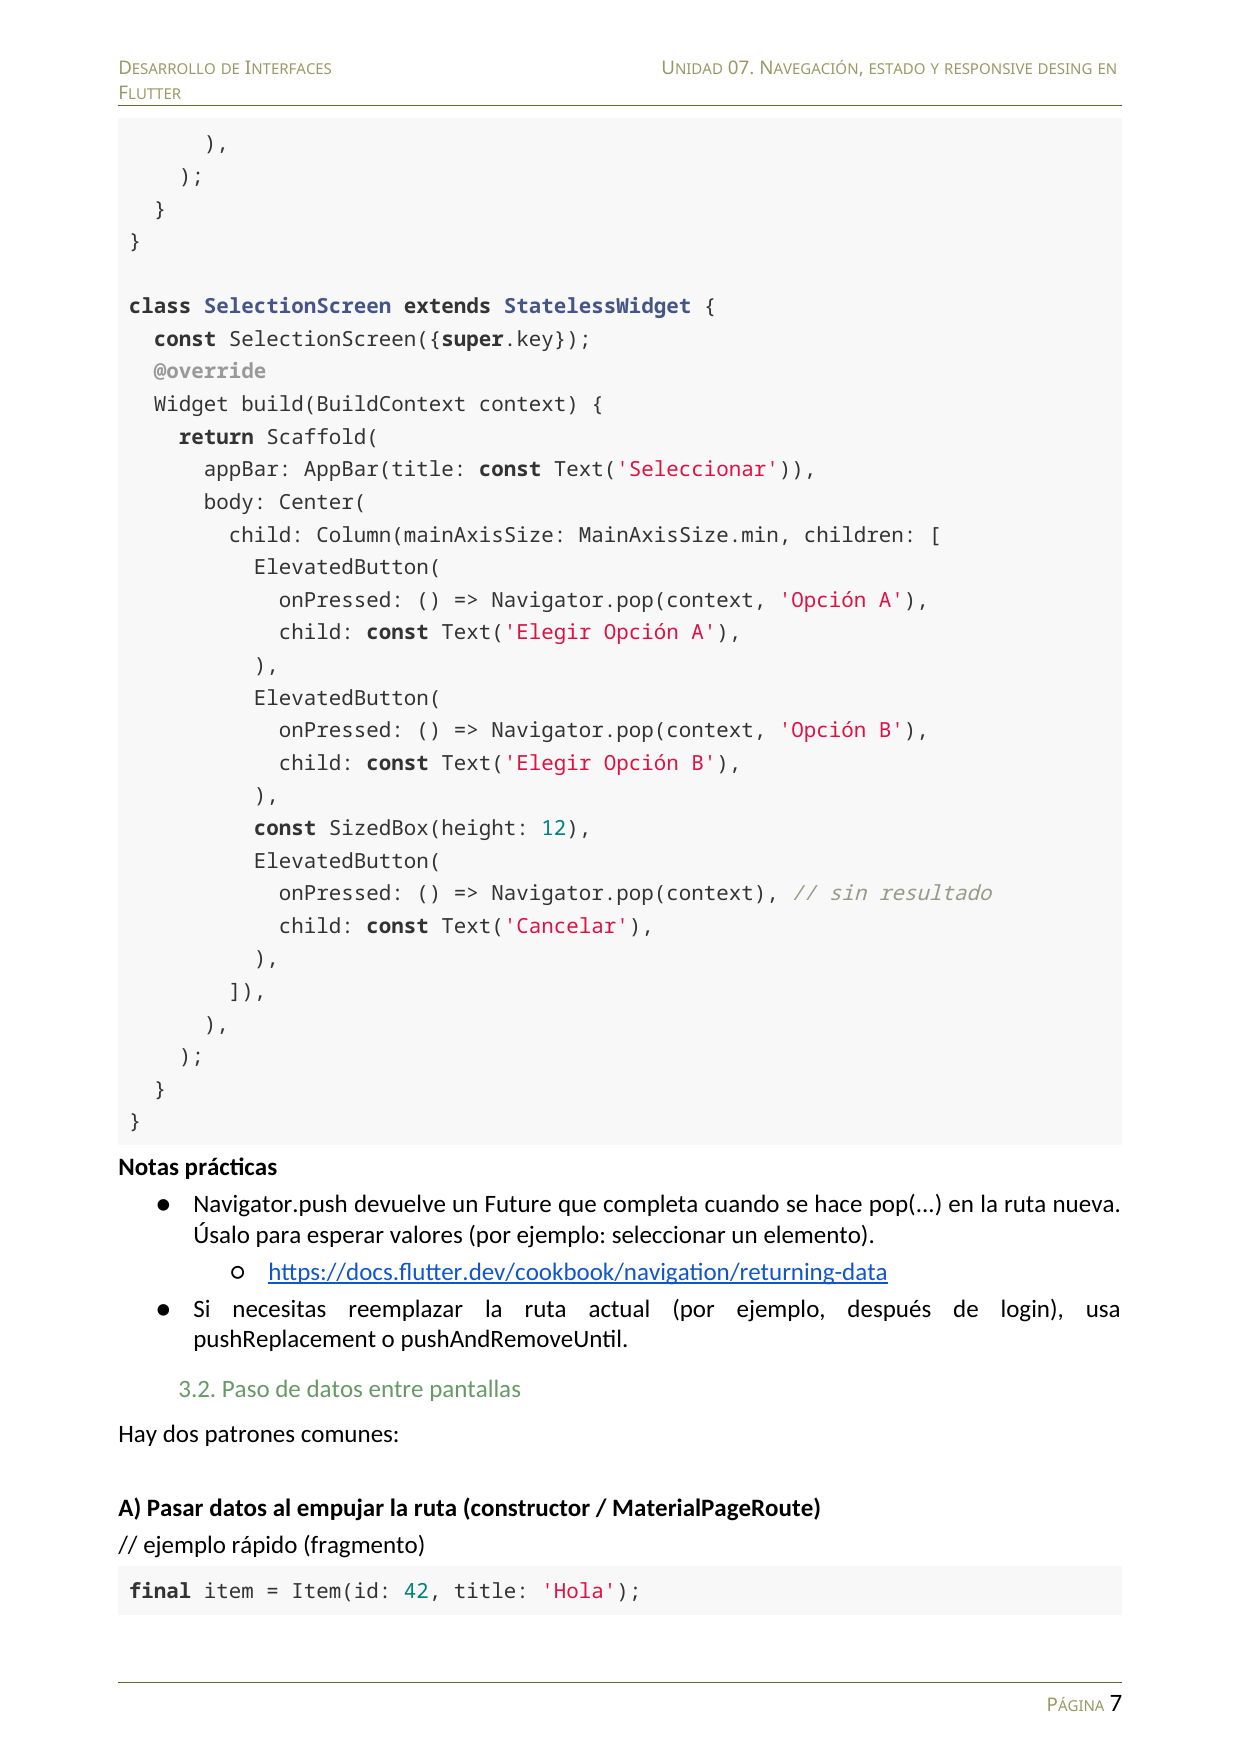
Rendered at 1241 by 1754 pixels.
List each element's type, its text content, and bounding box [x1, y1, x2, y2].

list Navigator.push devuelve un Future que completa cuando se hace pop(...) en la ruta nueva. Úsalo para esperar valores (por ejemplo: seleccionar un elemento). [156, 1188, 1122, 1249]
text A) Pasar datos al empujar la ruta (constructor / MaterialPageRoute) [118, 1492, 1122, 1522]
text Notas prácticas [118, 1151, 1122, 1182]
subtitle 3.2. Paso de datos entre pantallas [178, 1373, 1122, 1403]
text Hay dos patrones comunes: [118, 1418, 1122, 1448]
text // ejemplo rápido (fragmento) [118, 1529, 1122, 1559]
table_header ), ); } } class SelectionScreen extends StatelessWidget { const SelectionScreen({super.key}); @override Widget build(BuildContext context) { return Scaffold( appBar: AppBar(title: const Text('Seleccionar')), body: Center( child: Column(mainAxisSize: MainAxisSize.min, children: [ ElevatedButton( onPressed: () => Navigator.pop(context, 'Opción A'), child: const Text('Elegir Opción A'), ), ElevatedButton( onPressed: () => Navigator.pop(context, 'Opción B'), child: const Text('Elegir Opción B'), ), const SizedBox(height: 12), ElevatedButton( onPressed: () => Navigator.pop(context), // sin resultado child: const Text('Cancelar'), ), ]), ), ); } } [118, 118, 1122, 1145]
table_header final item = Item(id: 42, title: 'Hola'); [118, 1566, 1122, 1615]
list https://docs.flutter.dev/cookbook/navigation/returning-data [231, 1256, 1122, 1286]
list Si necesitas reemplazar la ruta actual (por ejemplo, después de login), usa pushReplacement o pushAndRemoveUntil. [156, 1293, 1122, 1354]
